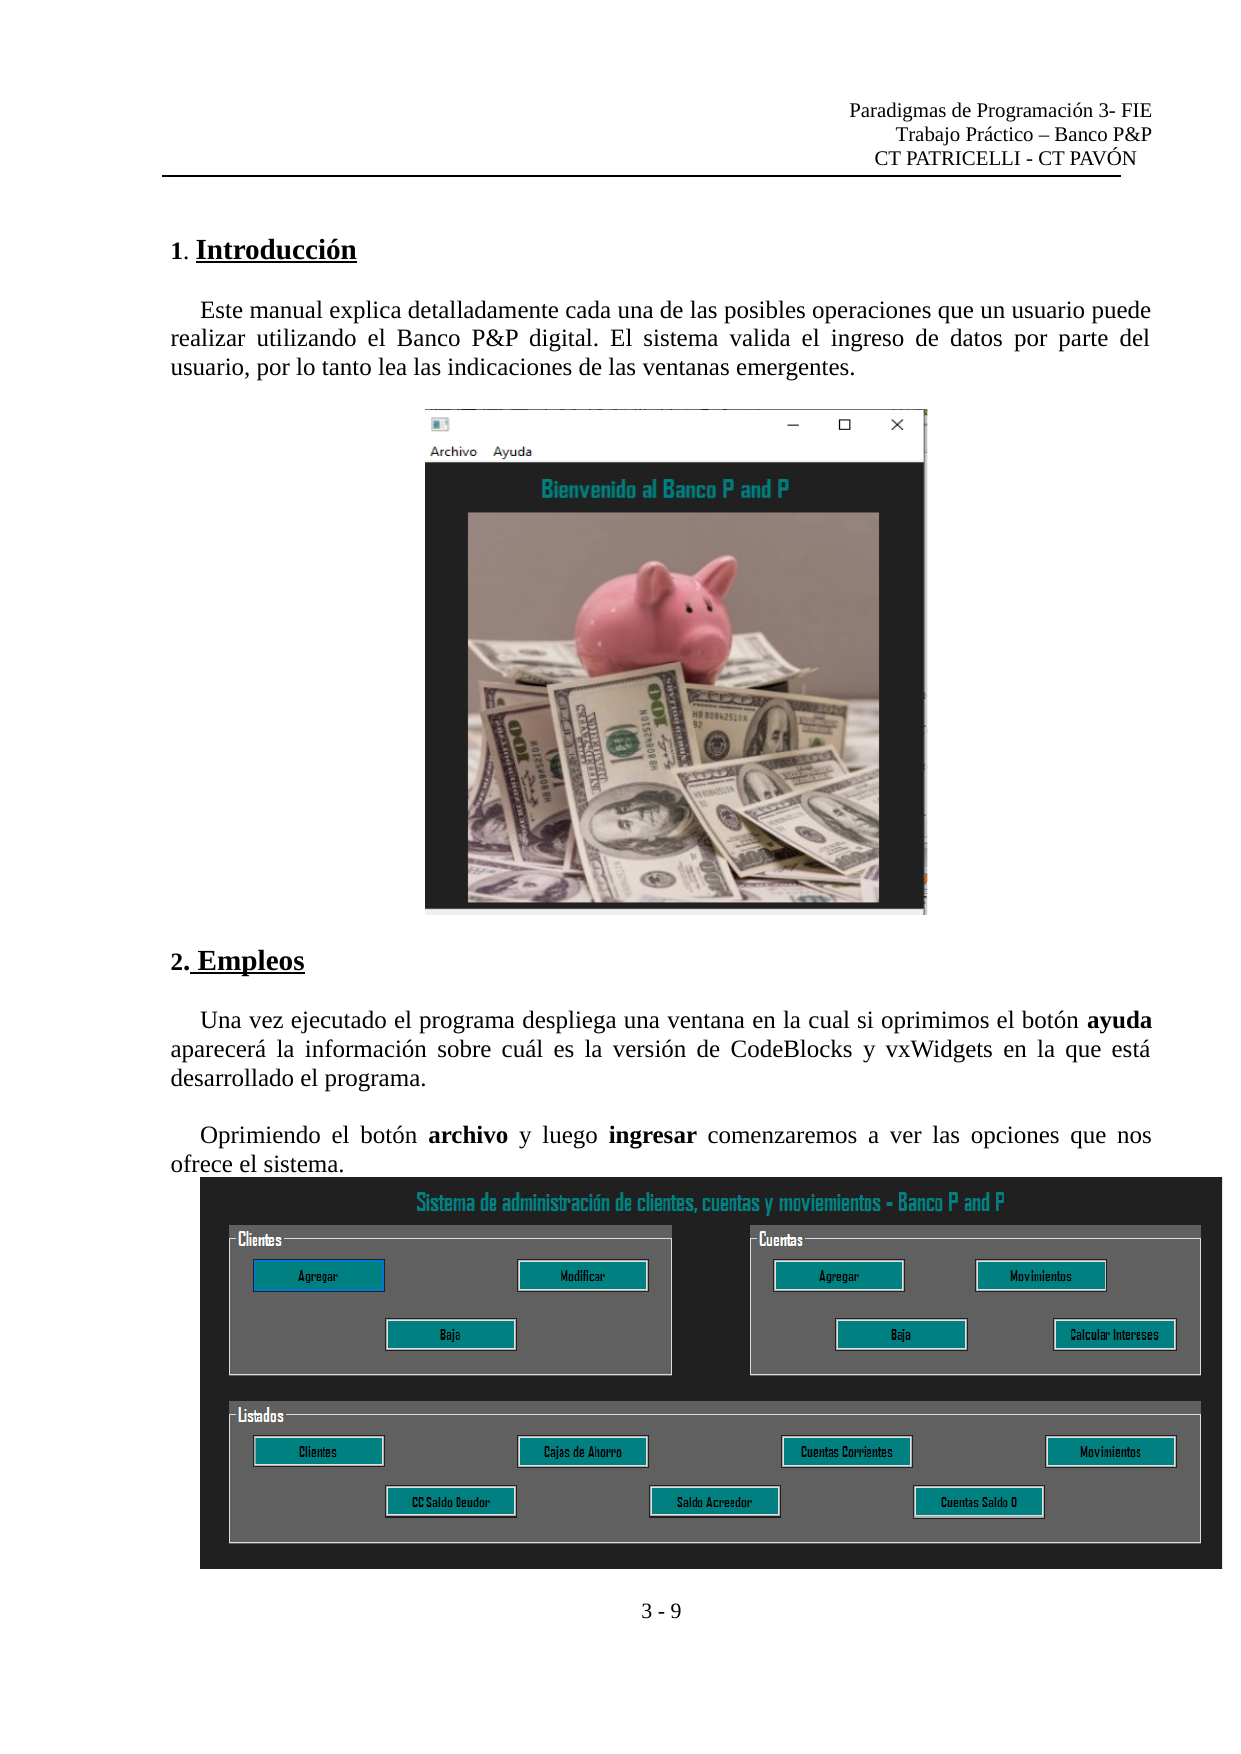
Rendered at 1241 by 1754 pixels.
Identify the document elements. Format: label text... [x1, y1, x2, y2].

text 2. Empleos [170, 943, 1152, 977]
text Oprimiendo el botón archivo y luego ingresar comenzaremos a ver las opciones que nos ofrece el sistema. [170, 1120, 1152, 1178]
text Una vez ejecutado el programa despliega una ventana en la cual si oprimimos el botón ayuda aparecerá la información sobre cuál es la versión de CodeBlocks y vxWidgets en la que está desarrollado el programa. [170, 1005, 1152, 1092]
text 1. Introducción [170, 232, 1152, 266]
picture [200, 1177, 1223, 1569]
picture [425, 409, 928, 915]
text Este manual explica detalladamente cada una de las posibles operaciones que un usuario puede realizar utilizando el Banco P&P digital. El sistema valida el ingreso de datos por parte del usuario, por lo tanto lea las indicaciones de las ventanas emergentes. [170, 295, 1152, 381]
